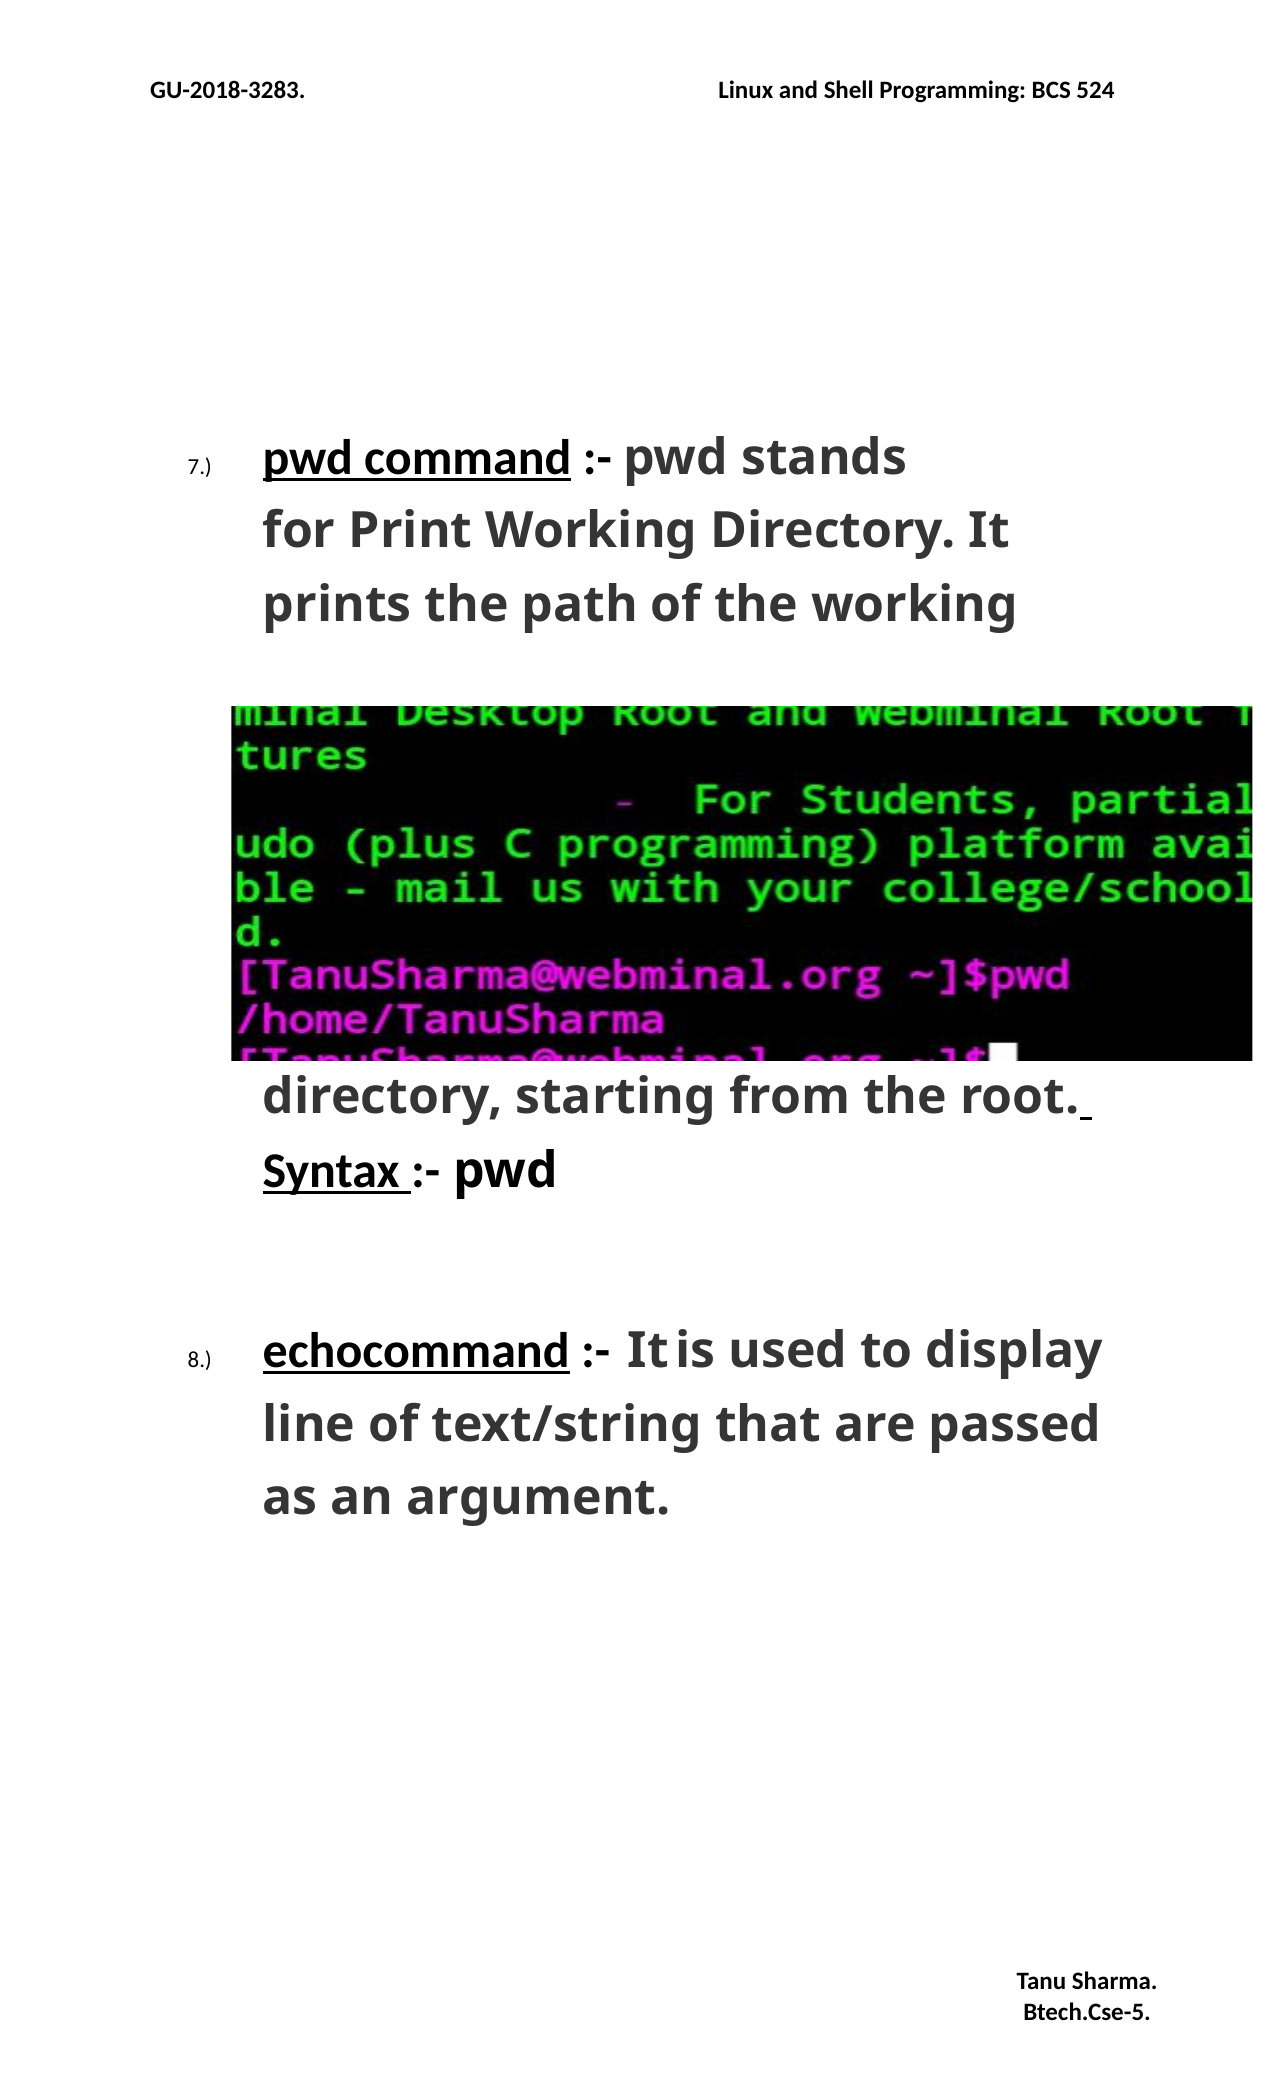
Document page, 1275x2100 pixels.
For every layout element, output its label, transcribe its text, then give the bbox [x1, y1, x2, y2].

list pwd command :- pwd stands for Print Working Directory. It prints the path of the working directory, starting from the root. Syntax :- pwd [187, 421, 1125, 1202]
list echocommand :- It is used to display line of text/string that are passed as an argument. [187, 1314, 1125, 1529]
picture [231, 706, 1253, 1061]
